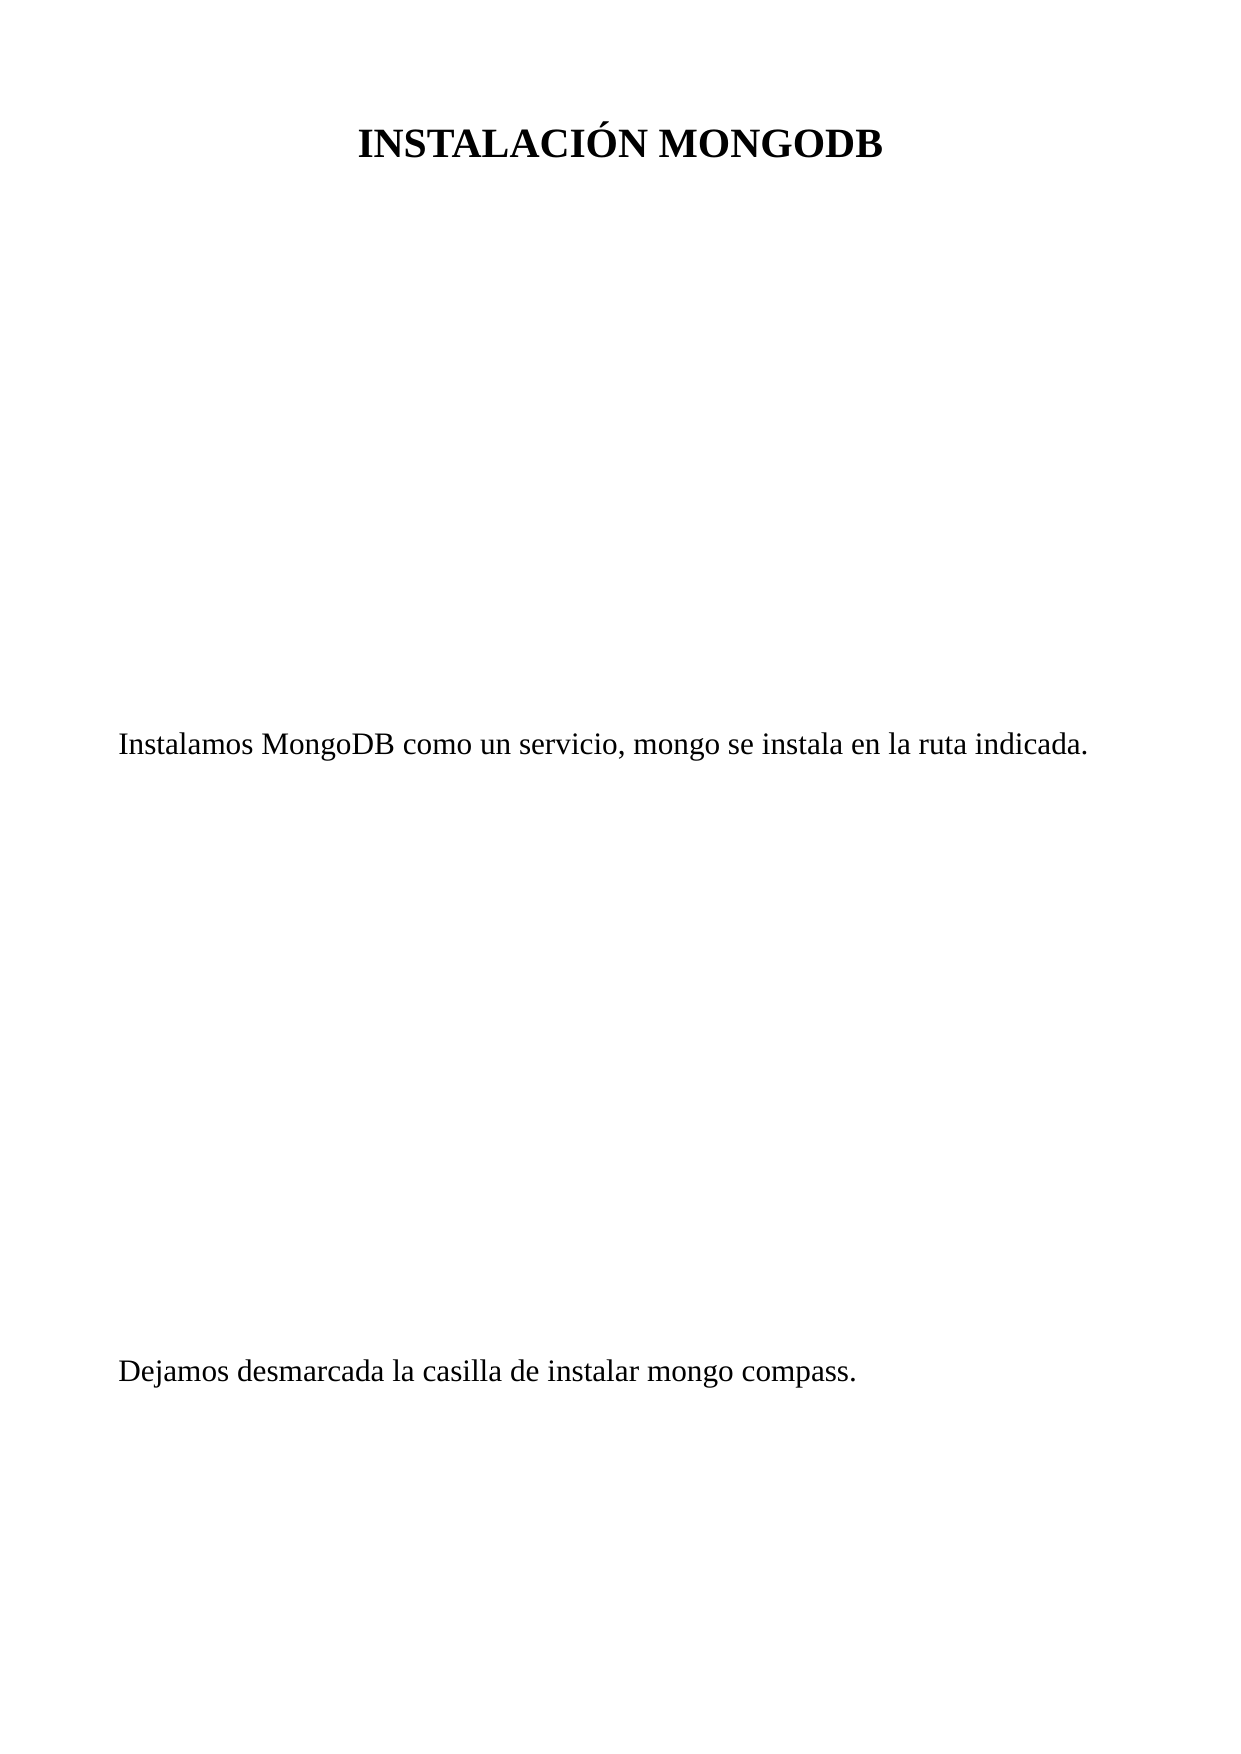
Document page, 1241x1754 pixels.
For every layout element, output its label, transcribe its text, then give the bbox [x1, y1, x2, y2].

text Dejamos desmarcada la casilla de instalar mongo compass. [118, 1352, 1122, 1388]
text Instalamos MongoDB como un servicio, mongo se instala en la ruta indicada. [118, 725, 1122, 761]
text INSTALACIÓN MONGODB [118, 118, 1122, 166]
